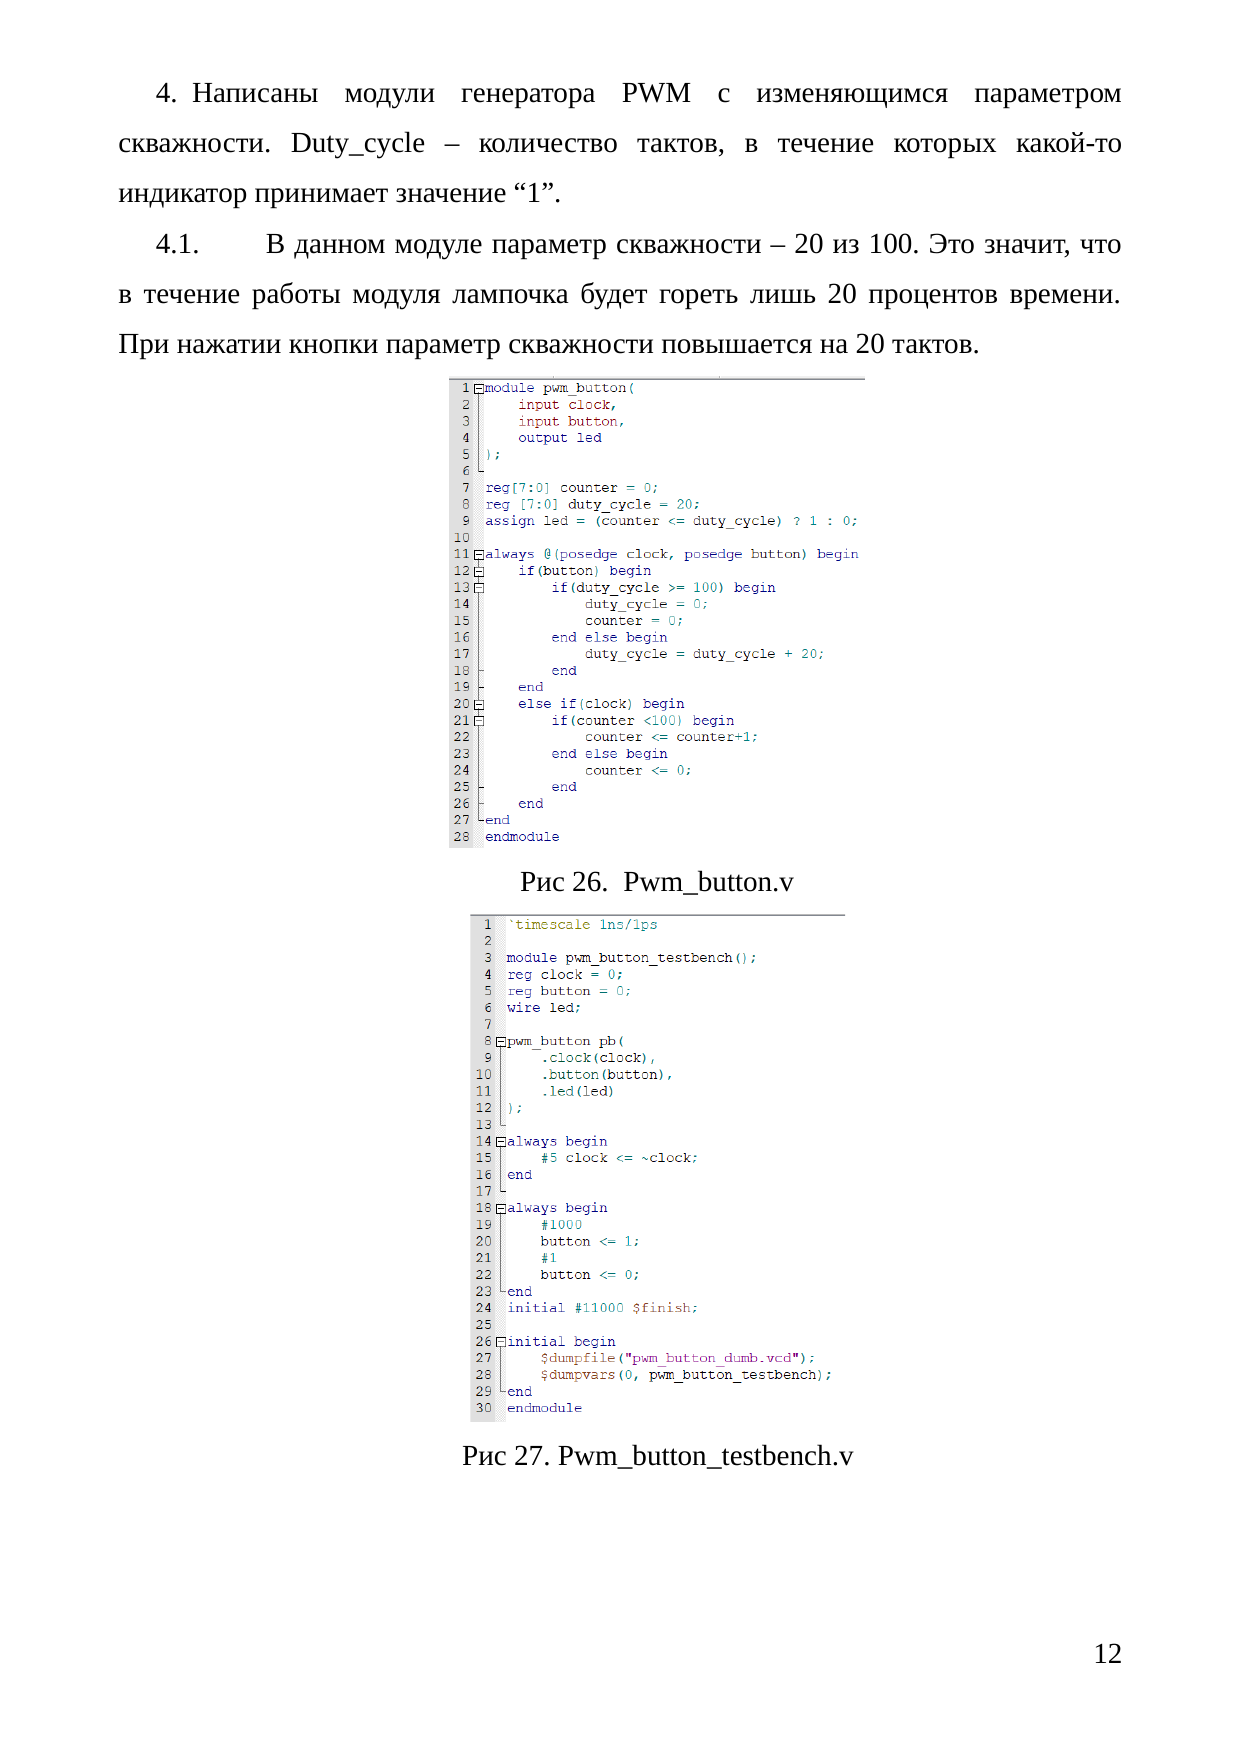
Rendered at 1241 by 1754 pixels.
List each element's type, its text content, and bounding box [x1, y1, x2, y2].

list Написаны модули генератора PWM с изменяющимся параметром скважности. Duty_cycle – количество тактов, в течение которых какой-то индикатор принимает значение “1”. [118, 75, 1122, 209]
text Рис 27. Pwm_button_testbench.v [193, 1438, 1122, 1472]
list В данном модуле параметр скважности – 20 из 100. Это значит, что в течение работы модуля лампочка будет гореть лишь 20 процентов времени. При нажатии кнопки параметр скважности повышается на 20 тактов. [118, 226, 1122, 360]
text Рис 26. Pwm_button.v [118, 864, 1122, 898]
